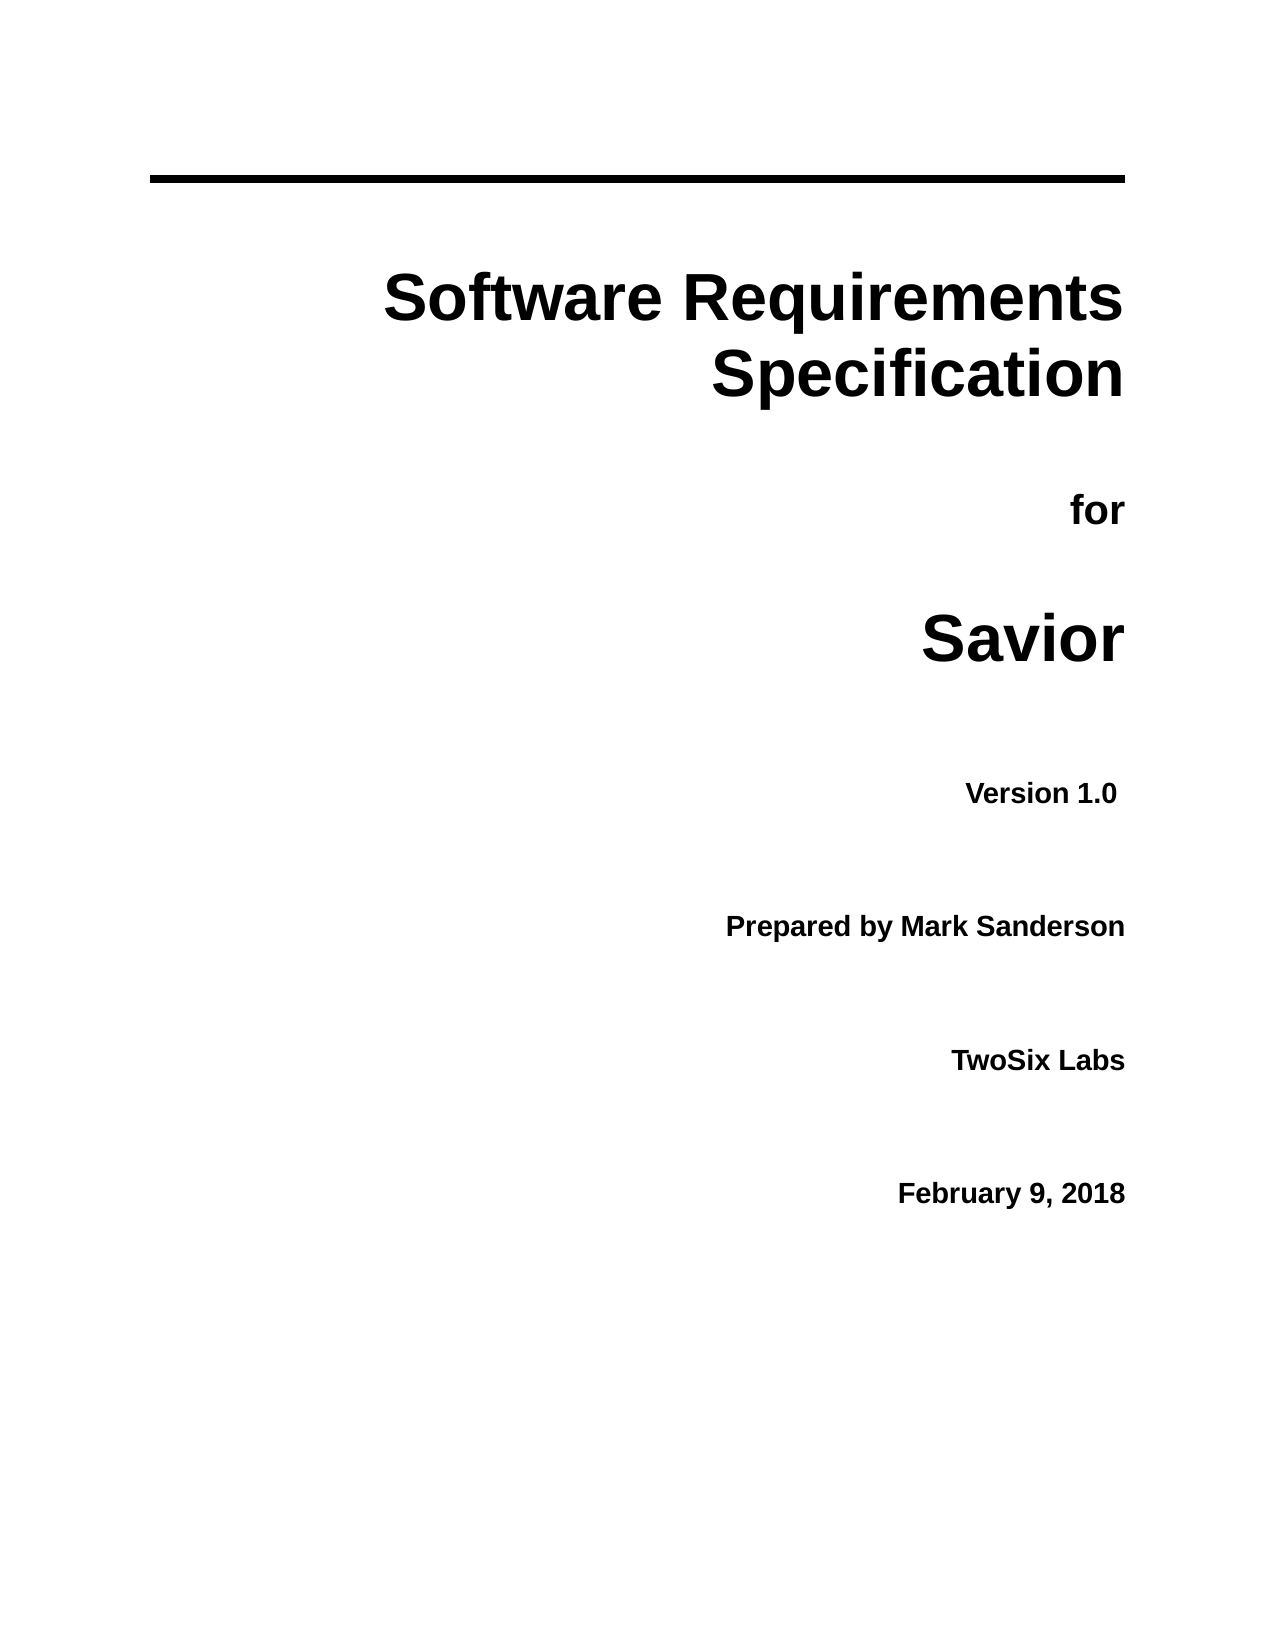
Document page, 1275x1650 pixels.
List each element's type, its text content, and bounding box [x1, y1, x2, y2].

title Savior [150, 600, 1125, 676]
text TwoSix Labs [150, 1043, 1125, 1076]
text February 9, 2018 [150, 1176, 1125, 1210]
text Version 1.0 [150, 776, 1125, 809]
text Prepared by Mark Sanderson [150, 909, 1125, 943]
title Software Requirements Specification [150, 258, 1125, 410]
title for [150, 485, 1125, 533]
